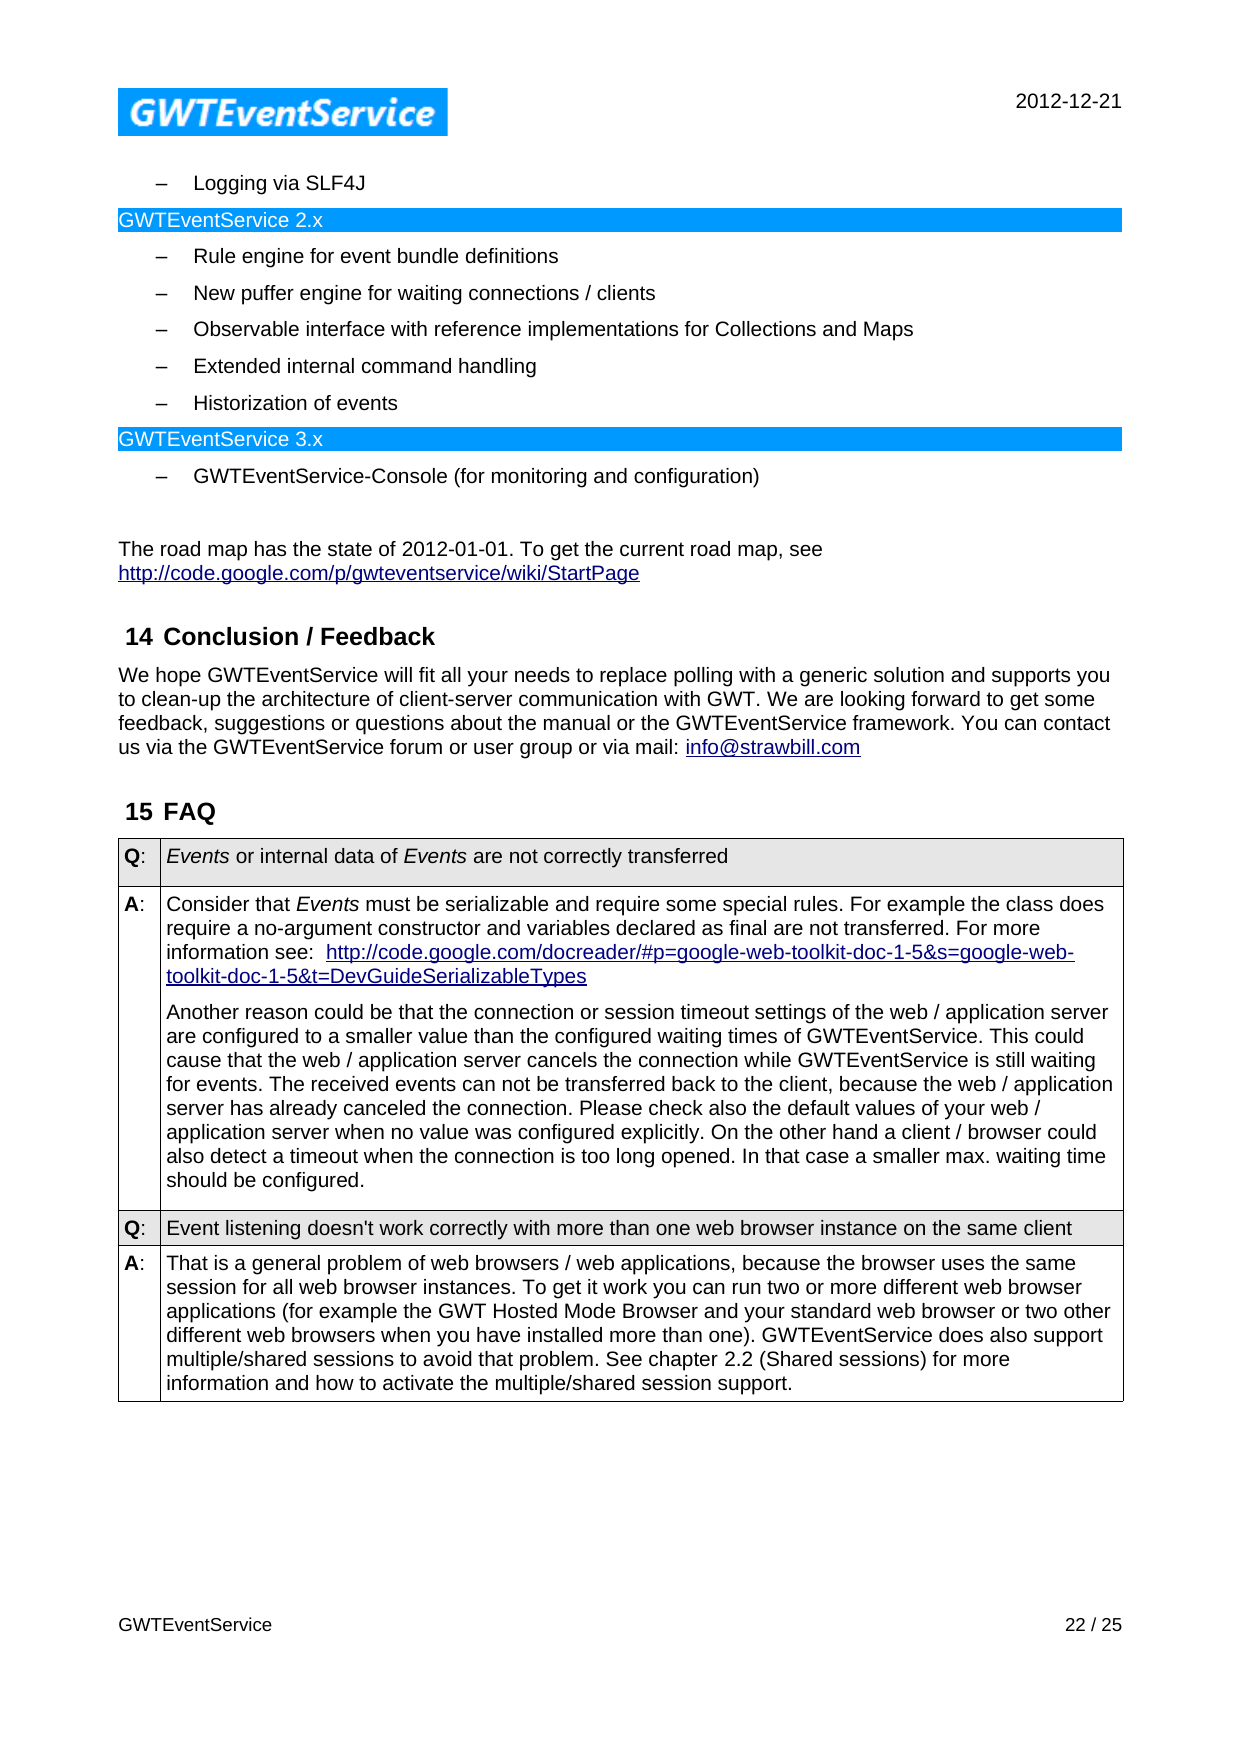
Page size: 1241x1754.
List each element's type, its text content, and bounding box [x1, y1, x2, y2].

table_header Q: [119, 839, 160, 886]
text GWTEventService 2.x [118, 208, 1122, 232]
list New puffer engine for waiting connections / clients [156, 281, 1122, 305]
list Historization of events [156, 390, 1122, 414]
text GWTEventService 3.x [118, 427, 1122, 451]
table_cell A: [119, 1246, 160, 1401]
picture [118, 88, 448, 136]
table_cell Event listening doesn't work correctly with more than one web browser instance on the same client [161, 1211, 1123, 1245]
table_cell That is a general problem of web browsers / web applications, because the browser uses the same session for all web browser instances. To get it work you can run two or more different web browser applications (for example the GWT Hosted Mode Browser and your standard web browser or two other different web browsers when you have installed more than one). GWTEventService does also support multiple/shared sessions to avoid that problem. See chapter 2.2 (Shared sessions) for more information and how to activate the multiple/shared session support. [161, 1246, 1123, 1401]
list GWTEventService-Console (for monitoring and configuration) [156, 463, 1122, 487]
table_cell A: [119, 887, 160, 1210]
text The road map has the state of 2012-01-01. To get the current road map, see http://code.google.com/p/gwteventservice/wiki/StartPage [118, 536, 1122, 584]
subtitle Conclusion / Feedback [118, 622, 1122, 651]
text We hope GWTEventService will fit all your needs to replace polling with a generic solution and supports you to clean-up the architecture of client-server communication with GWT. We are looking forward to get some feedback, suggestions or questions about the manual or the GWTEventService framework. You can contact us via the GWTEventService forum or user group or via mail: info@strawbill.com [118, 663, 1122, 759]
list Logging via SLF4J [156, 171, 1122, 195]
list Rule engine for event bundle definitions [156, 244, 1122, 268]
table_cell Q: [119, 1211, 160, 1245]
list Extended internal command handling [156, 354, 1122, 378]
subtitle FAQ [118, 796, 1122, 825]
table_cell Consider that Events must be serializable and require some special rules. For example the class does require a no-argument constructor and variables declared as final are not transferred. For more information see: http://code.google.com/docreader/#p=google-web-toolkit-doc-1-5&s=google-web-toolkit-doc-1-5&t=DevGuideSerializableTypes Another reason could be that the connection or session timeout settings of the web / application server are configured to a smaller value than the configured waiting times of GWTEventService. This could cause that the web / application server cancels the connection while GWTEventService is still waiting for events. The received events can not be transferred back to the client, because the web / application server has already canceled the connection. Please check also the default values of your web / application server when no value was configured explicitly. On the other hand a client / browser could also detect a timeout when the connection is too long opened. In that case a smaller max. waiting time should be configured. [161, 887, 1123, 1210]
list Observable interface with reference implementations for Collections and Maps [156, 317, 1122, 341]
table_header Events or internal data of Events are not correctly transferred [161, 839, 1123, 886]
